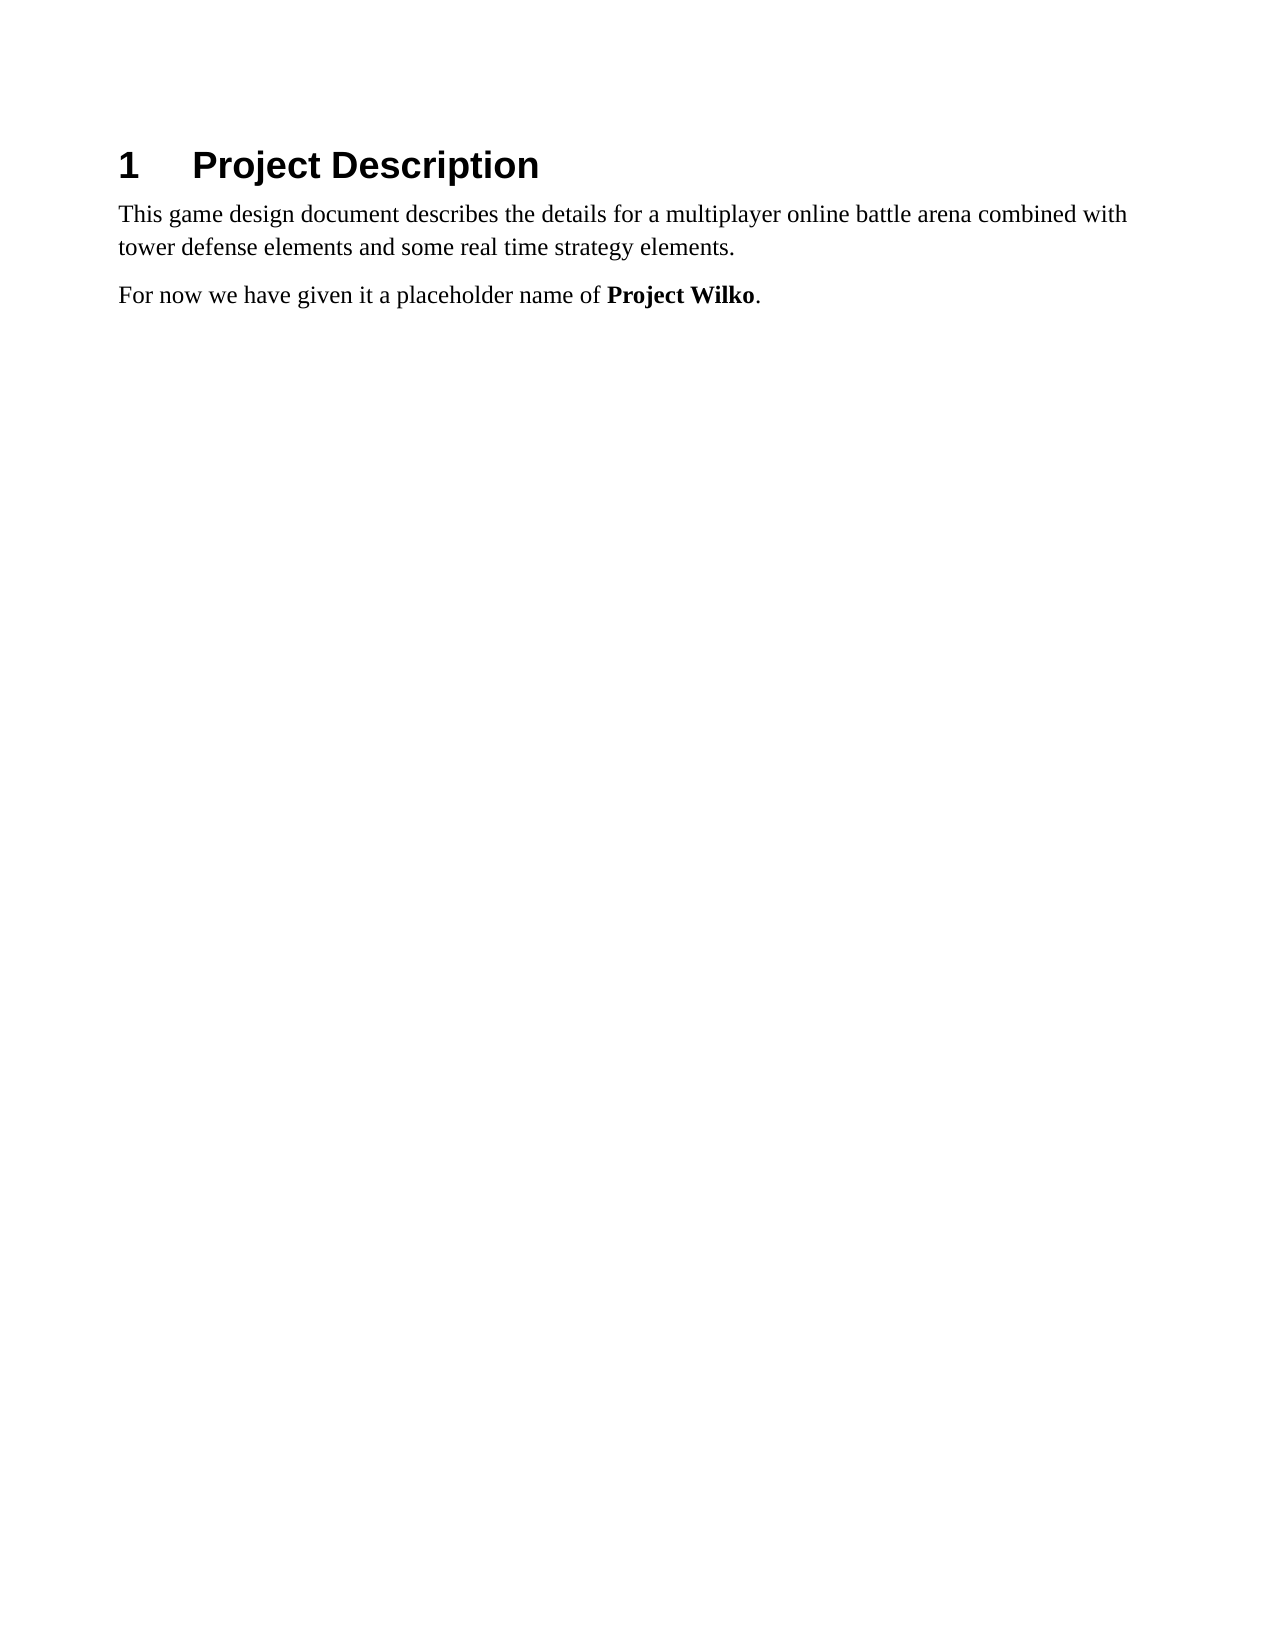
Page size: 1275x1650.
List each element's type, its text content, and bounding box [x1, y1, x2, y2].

subtitle Project Description [118, 143, 1157, 187]
text For now we have given it a placeholder name of Project Wilko. [118, 280, 1157, 309]
text This game design document describes the details for a multiplayer online battle arena combined with tower defense elements and some real time strategy elements. [118, 199, 1157, 261]
